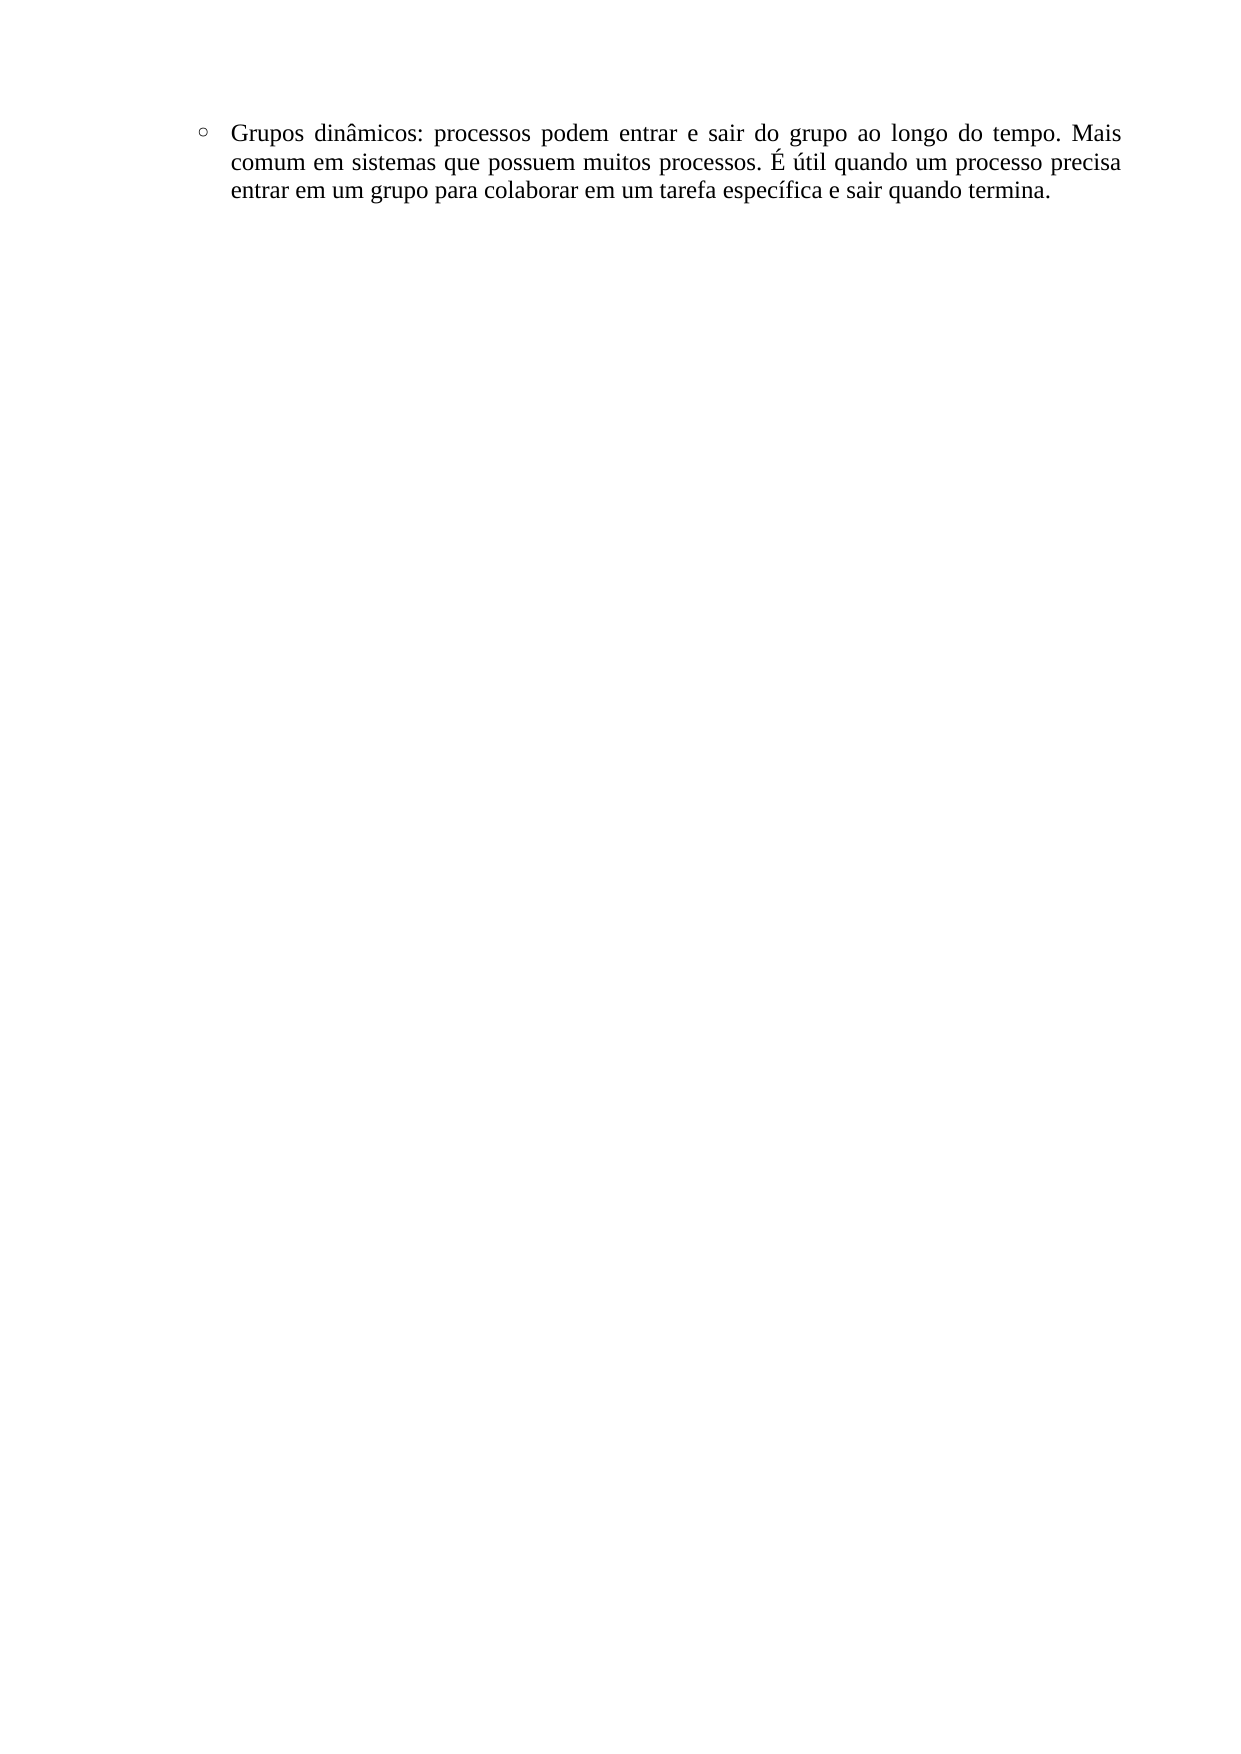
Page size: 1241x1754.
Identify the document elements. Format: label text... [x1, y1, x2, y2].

list Grupos dinâmicos: processos podem entrar e sair do grupo ao longo do tempo. Mais comum em sistemas que possuem muitos processos. É útil quando um processo precisa entrar em um grupo para colaborar em um tarefa específica e sair quando termina. [193, 118, 1122, 204]
